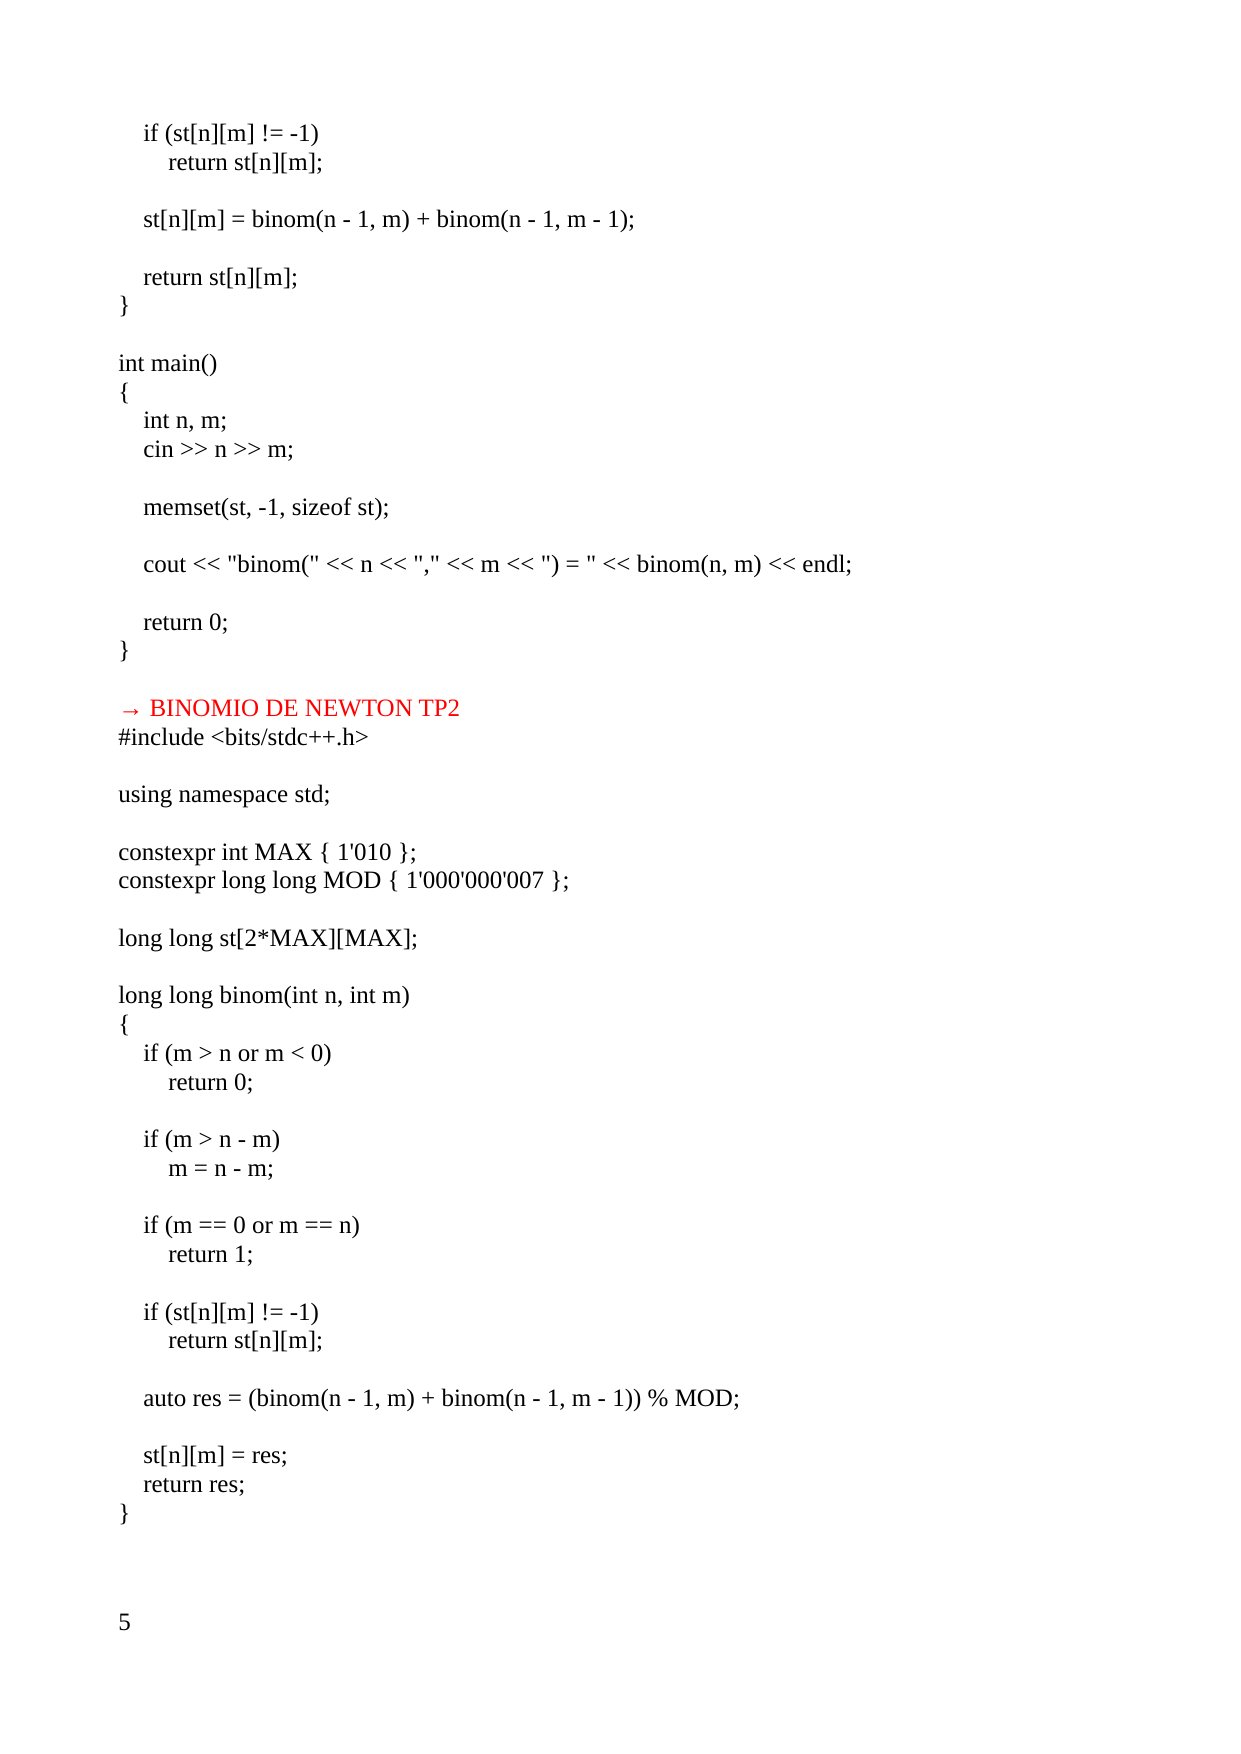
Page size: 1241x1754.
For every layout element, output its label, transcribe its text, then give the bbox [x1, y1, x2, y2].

text st[n][m] = res; [118, 1441, 1122, 1469]
text int n, m; [118, 406, 1122, 434]
text constexpr int MAX { 1'010 }; [118, 837, 1122, 866]
text } [118, 1498, 1122, 1527]
text if (m == 0 or m == n) [118, 1211, 1122, 1239]
text cout << "binom(" << n << "," << m << ") = " << binom(n, m) << endl; [118, 549, 1122, 578]
text return res; [118, 1469, 1122, 1498]
text } [118, 291, 1122, 319]
text { [118, 377, 1122, 406]
text long long binom(int n, int m) [118, 981, 1122, 1009]
text #include <bits/stdc++.h> [118, 722, 1122, 751]
text return 1; [118, 1239, 1122, 1268]
text return st[n][m]; [118, 147, 1122, 176]
text return st[n][m]; [118, 262, 1122, 291]
text long long st[2*MAX][MAX]; [118, 923, 1122, 952]
text if (m > n or m < 0) [118, 1038, 1122, 1067]
text → BINOMIO DE NEWTON TP2 [118, 693, 1122, 722]
text using namespace std; [118, 779, 1122, 808]
text st[n][m] = binom(n - 1, m) + binom(n - 1, m - 1); [118, 204, 1122, 233]
text auto res = (binom(n - 1, m) + binom(n - 1, m - 1)) % MOD; [118, 1383, 1122, 1412]
text m = n - m; [118, 1153, 1122, 1182]
text constexpr long long MOD { 1'000'000'007 }; [118, 866, 1122, 894]
text if (st[n][m] != -1) [118, 118, 1122, 147]
text memset(st, -1, sizeof st); [118, 492, 1122, 521]
text return st[n][m]; [118, 1326, 1122, 1354]
text cin >> n >> m; [118, 434, 1122, 463]
text if (m > n - m) [118, 1124, 1122, 1153]
text return 0; [118, 607, 1122, 636]
text { [118, 1009, 1122, 1038]
text } [118, 636, 1122, 664]
text return 0; [118, 1067, 1122, 1096]
text int main() [118, 348, 1122, 377]
text if (st[n][m] != -1) [118, 1297, 1122, 1326]
